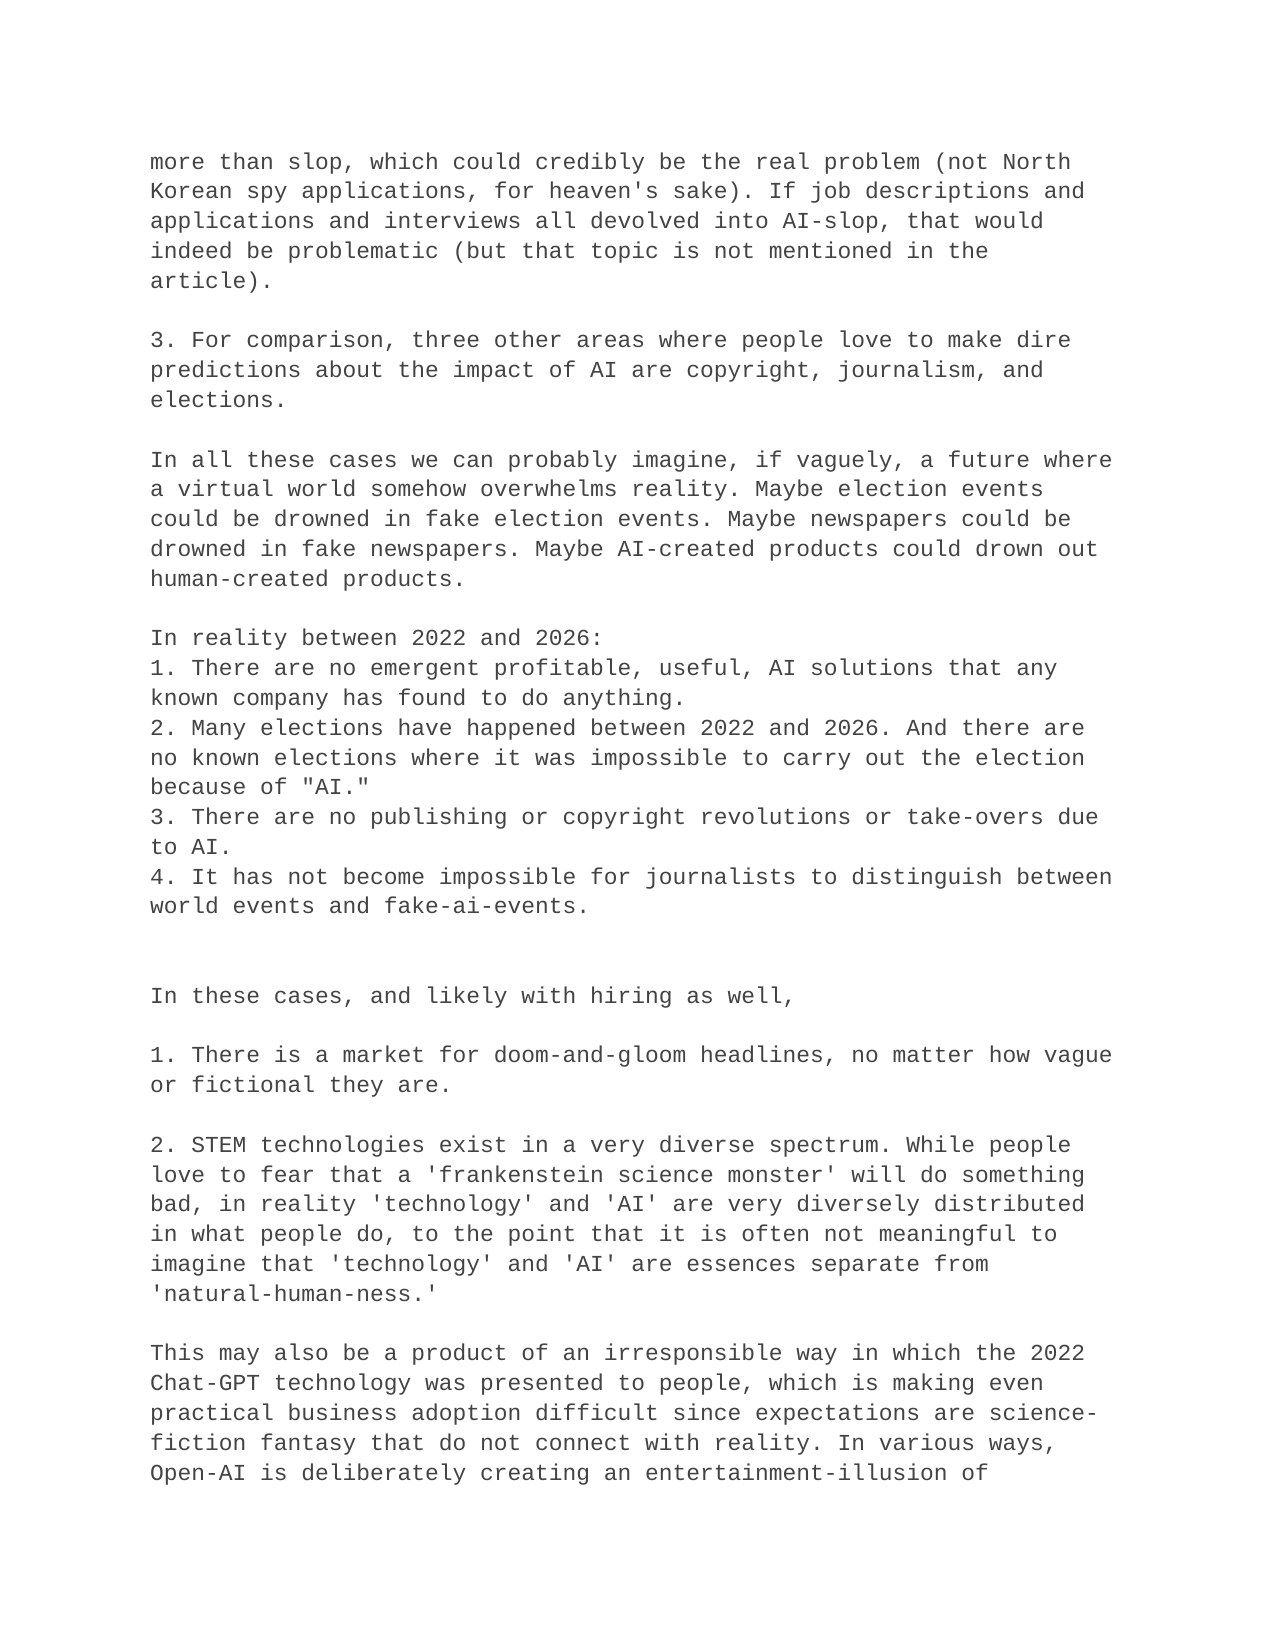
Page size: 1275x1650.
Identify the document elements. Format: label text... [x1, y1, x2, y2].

text In these cases, and likely with hiring as well, [150, 984, 1125, 1010]
text In all these cases we can probably imagine, if vaguely, a future where a virtual world somehow overwhelms reality. Maybe election events could be drowned in fake election events. Maybe newspapers could be drowned in fake newspapers. Maybe AI-created products could drown out human-created products. [150, 448, 1125, 593]
text 1. There are no emergent profitable, useful, AI solutions that any known company has found to do anything. [150, 656, 1125, 712]
text In reality between 2022 and 2026: [150, 627, 1125, 653]
text 3. For comparison, three other areas where people love to make dire predictions about the impact of AI are copyright, journalism, and elections. [150, 329, 1125, 414]
text This may also be a product of an irresponsible way in which the 2022 Chat-GPT technology was presented to people, which is making even practical business adoption difficult since expectations are science-fiction fantasy that do not connect with reality. In various ways, Open-AI is deliberately creating an entertainment-illusion of [150, 1342, 1125, 1487]
text 2. Many elections have happened between 2022 and 2026. And there are no known elections where it was impossible to carry out the election because of "AI." [150, 716, 1125, 802]
text 1. There is a market for doom-and-gloom headlines, no matter how vague or fictional they are. [150, 1044, 1125, 1099]
text 2. STEM technologies exist in a very diverse spectrum. While people love to fear that a 'frankenstein science monster' will do something bad, in reality 'technology' and 'AI' are very diversely distributed in what people do, to the point that it is often not meaningful to imagine that 'technology' and 'AI' are essences separate from 'natural-human-ness.' [150, 1133, 1125, 1308]
text 3. There are no publishing or copyright revolutions or take-overs due to AI. [150, 805, 1125, 861]
text 4. It has not become impossible for journalists to distinguish between world events and fake-ai-events. [150, 865, 1125, 921]
text more than slop, which could credibly be the real problem (not North Korean spy applications, for heaven's sake). If job descriptions and applications and interviews all devolved into AI-slop, that would indeed be problematic (but that topic is not mentioned in the article). [150, 150, 1125, 295]
